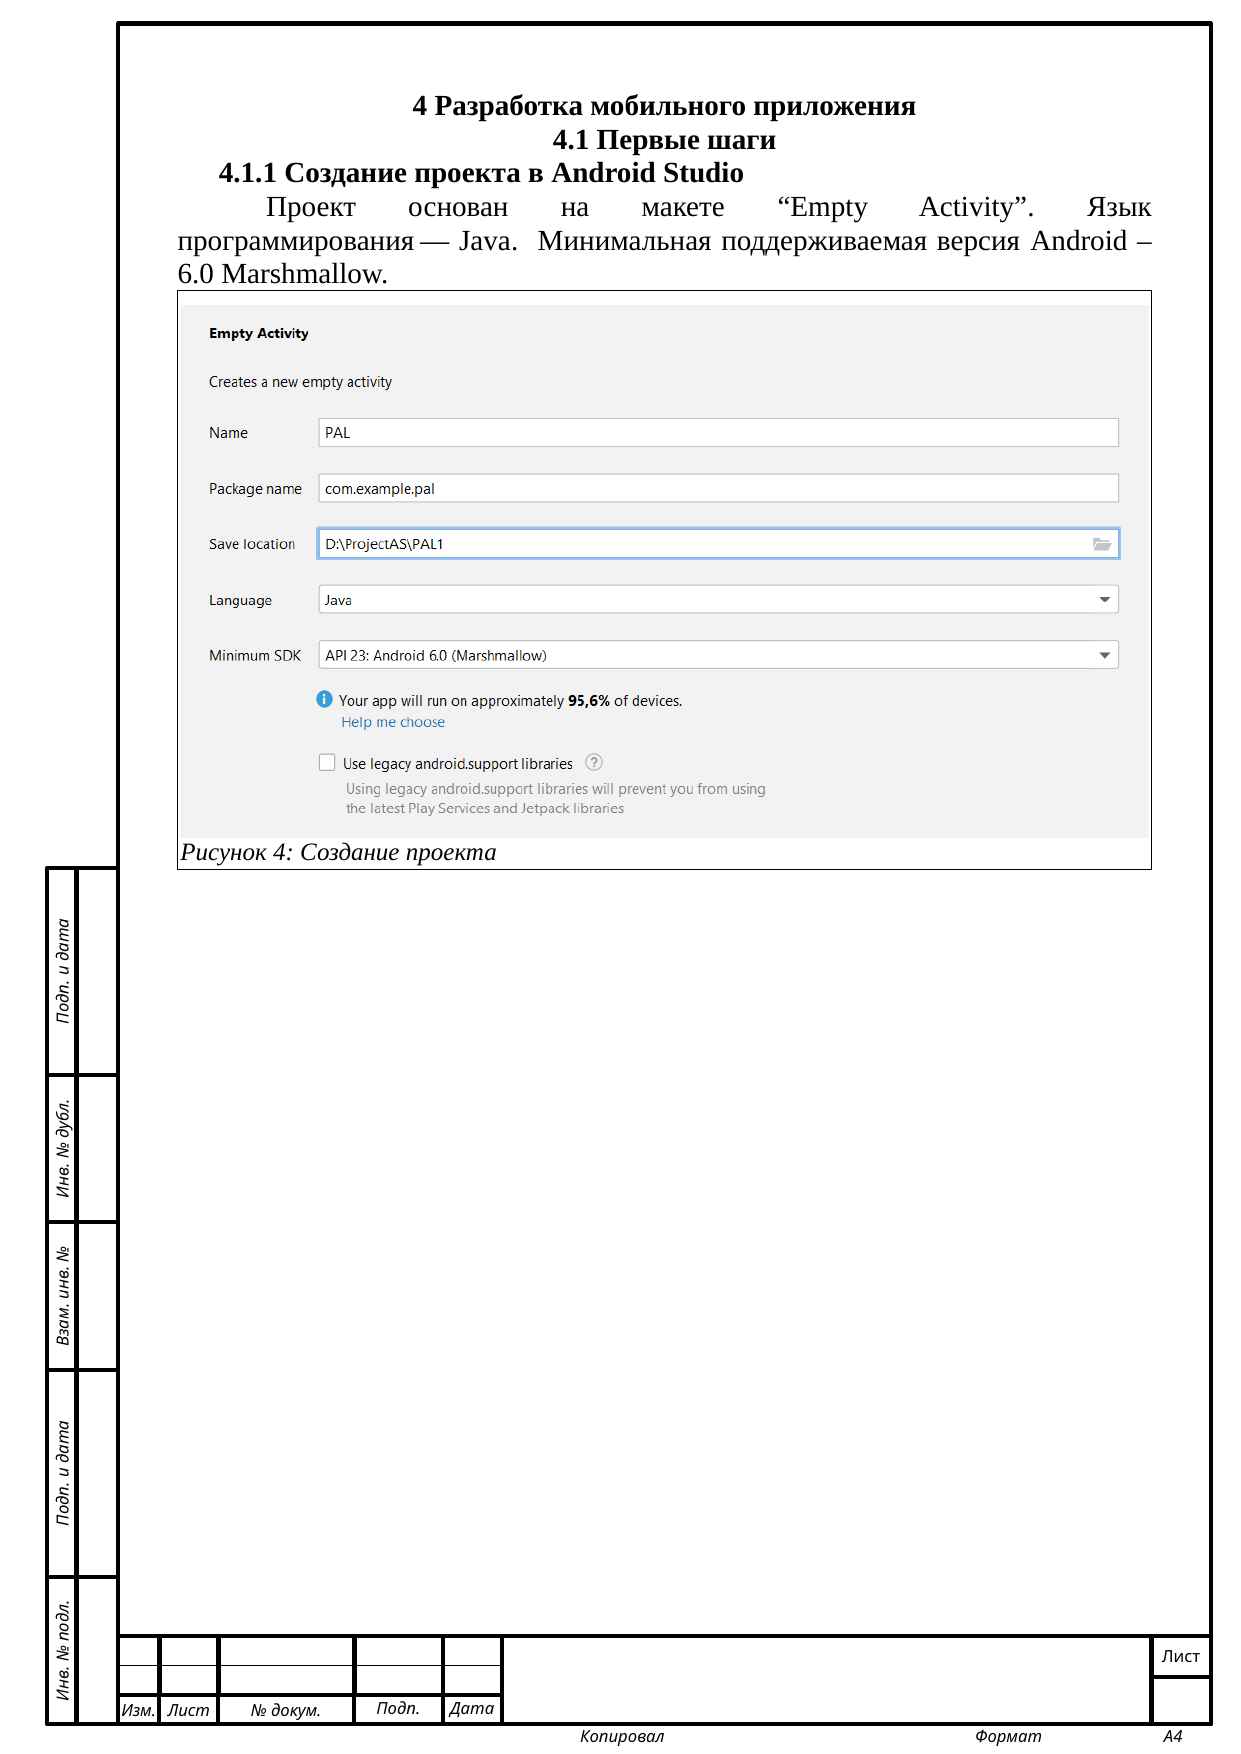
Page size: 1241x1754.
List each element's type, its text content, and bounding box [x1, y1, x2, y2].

text Рисунок 4: Создание проекта [180, 838, 1149, 866]
text Проект основан на макете “Empty Activity”. Язык программирования — Java. Минимальная поддерживаемая версия Android – 6.0 Marshmallow. [177, 189, 1152, 290]
subtitle Разработка мобильного приложения [177, 88, 1152, 122]
picture [180, 305, 1149, 838]
subtitle Создание проекта в Android Studio [218, 156, 1152, 189]
subtitle Первые шаги [177, 122, 1152, 156]
